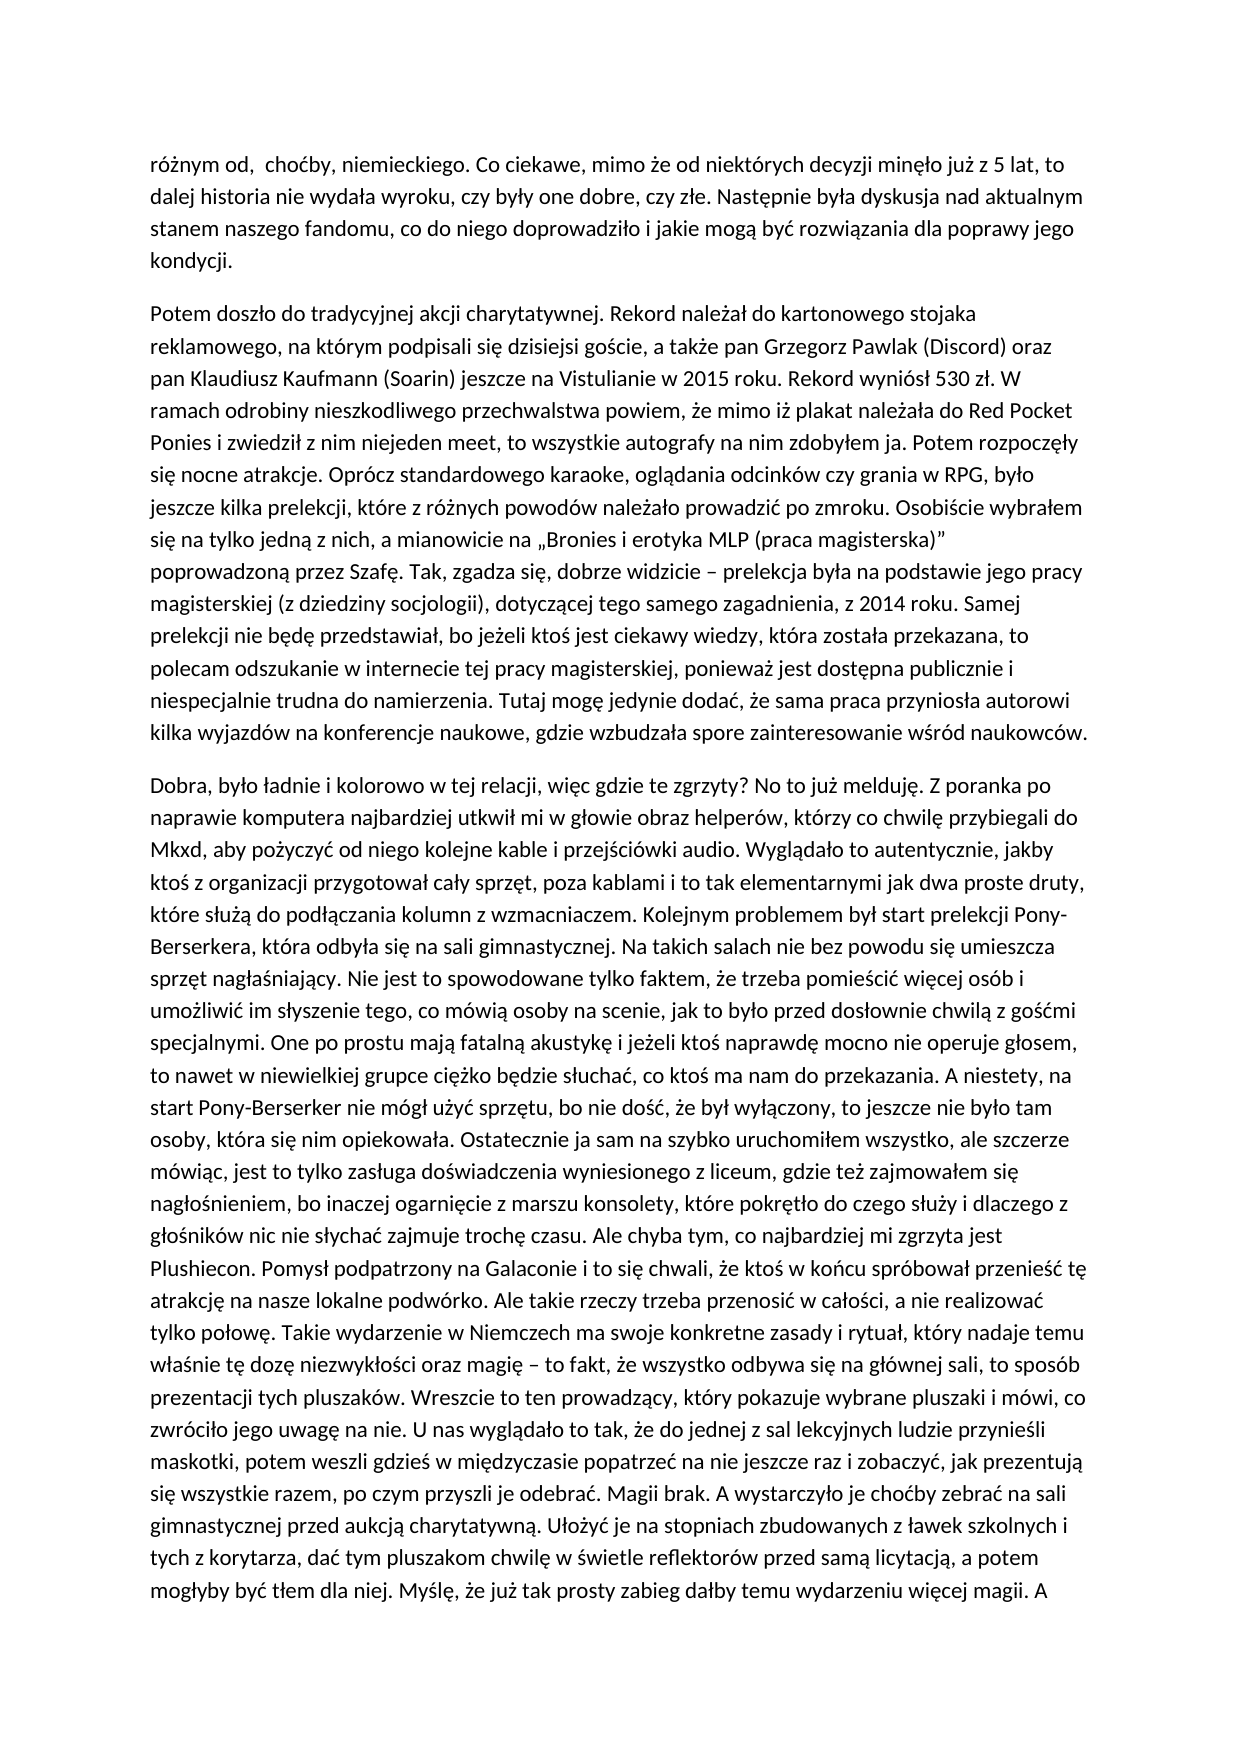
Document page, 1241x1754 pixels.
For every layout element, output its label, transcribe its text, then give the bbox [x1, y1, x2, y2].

text Dobra, było ładnie i kolorowo w tej relacji, więc gdzie te zgrzyty? No to już melduję. Z poranka po naprawie komputera najbardziej utkwił mi w głowie obraz helperów, którzy co chwilę przybiegali do Mkxd, aby pożyczyć od niego kolejne kable i przejściówki audio. Wyglądało to autentycznie, jakby ktoś z organizacji przygotował cały sprzęt, poza kablami i to tak elementarnymi jak dwa proste druty, które służą do podłączania kolumn z wzmacniaczem. Kolejnym problemem był start prelekcji Pony-Berserkera, która odbyła się na sali gimnastycznej. Na takich salach nie bez powodu się umieszcza sprzęt nagłaśniający. Nie jest to spowodowane tylko faktem, że trzeba pomieścić więcej osób i umożliwić im słyszenie tego, co mówią osoby na scenie, jak to było przed dosłownie chwilą z gośćmi specjalnymi. One po prostu mają fatalną akustykę i jeżeli ktoś naprawdę mocno nie operuje głosem, to nawet w niewielkiej grupce ciężko będzie słuchać, co ktoś ma nam do przekazania. A niestety, na start Pony-Berserker nie mógł użyć sprzętu, bo nie dość, że był wyłączony, to jeszcze nie było tam osoby, która się nim opiekowała. Ostatecznie ja sam na szybko uruchomiłem wszystko, ale szczerze mówiąc, jest to tylko zasługa doświadczenia wyniesionego z liceum, gdzie też zajmowałem się nagłośnieniem, bo inaczej ogarnięcie z marszu konsolety, które pokrętło do czego służy i dlaczego z głośników nic nie słychać zajmuje trochę czasu. Ale chyba tym, co najbardziej mi zgrzyta jest Plushiecon. Pomysł podpatrzony na Galaconie i to się chwali, że ktoś w końcu spróbował przenieść tę atrakcję na nasze lokalne podwórko. Ale takie rzeczy trzeba przenosić w całości, a nie realizować tylko połowę. Takie wydarzenie w Niemczech ma swoje konkretne zasady i rytuał, który nadaje temu właśnie tę dozę niezwykłości oraz magię – to fakt, że wszystko odbywa się na głównej sali, to sposób prezentacji tych pluszaków. Wreszcie to ten prowadzący, który pokazuje wybrane pluszaki i mówi, co zwróciło jego uwagę na nie. U nas wyglądało to tak, że do jednej z sal lekcyjnych ludzie przynieśli maskotki, potem weszli gdzieś w międzyczasie popatrzeć na nie jeszcze raz i zobaczyć, jak prezentują się wszystkie razem, po czym przyszli je odebrać. Magii brak. A wystarczyło je choćby zebrać na sali gimnastycznej przed aukcją charytatywną. Ułożyć je na stopniach zbudowanych z ławek szkolnych i tych z korytarza, dać tym pluszakom chwilę w świetle reflektorów przed samą licytacją, a potem mogłyby być tłem dla niej. Myślę, że już tak prosty zabieg dałby temu wydarzeniu więcej magii. A [150, 771, 1090, 1604]
text różnym od, choćby, niemieckiego. Co ciekawe, mimo że od niektórych decyzji minęło już z 5 lat, to dalej historia nie wydała wyroku, czy były one dobre, czy złe. Następnie była dyskusja nad aktualnym stanem naszego fandomu, co do niego doprowadziło i jakie mogą być rozwiązania dla poprawy jego kondycji. [150, 150, 1090, 274]
text Potem doszło do tradycyjnej akcji charytatywnej. Rekord należał do kartonowego stojaka reklamowego, na którym podpisali się dzisiejsi goście, a także pan Grzegorz Pawlak (Discord) oraz pan Klaudiusz Kaufmann (Soarin) jeszcze na Vistulianie w 2015 roku. Rekord wyniósł 530 zł. W ramach odrobiny nieszkodliwego przechwalstwa powiem, że mimo iż plakat należała do Red Pocket Ponies i zwiedził z nim niejeden meet, to wszystkie autografy na nim zdobyłem ja. Potem rozpoczęły się nocne atrakcje. Oprócz standardowego karaoke, oglądania odcinków czy grania w RPG, było jeszcze kilka prelekcji, które z różnych powodów należało prowadzić po zmroku. Osobiście wybrałem się na tylko jedną z nich, a mianowicie na „Bronies i erotyka MLP (praca magisterska)” poprowadzoną przez Szafę. Tak, zgadza się, dobrze widzicie – prelekcja była na podstawie jego pracy magisterskiej (z dziedziny socjologii), dotyczącej tego samego zagadnienia, z 2014 roku. Samej prelekcji nie będę przedstawiał, bo jeżeli ktoś jest ciekawy wiedzy, która została przekazana, to polecam odszukanie w internecie tej pracy magisterskiej, ponieważ jest dostępna publicznie i niespecjalnie trudna do namierzenia. Tutaj mogę jedynie dodać, że sama praca przyniosła autorowi kilka wyjazdów na konferencje naukowe, gdzie wzbudzała spore zainteresowanie wśród naukowców. [150, 299, 1090, 746]
